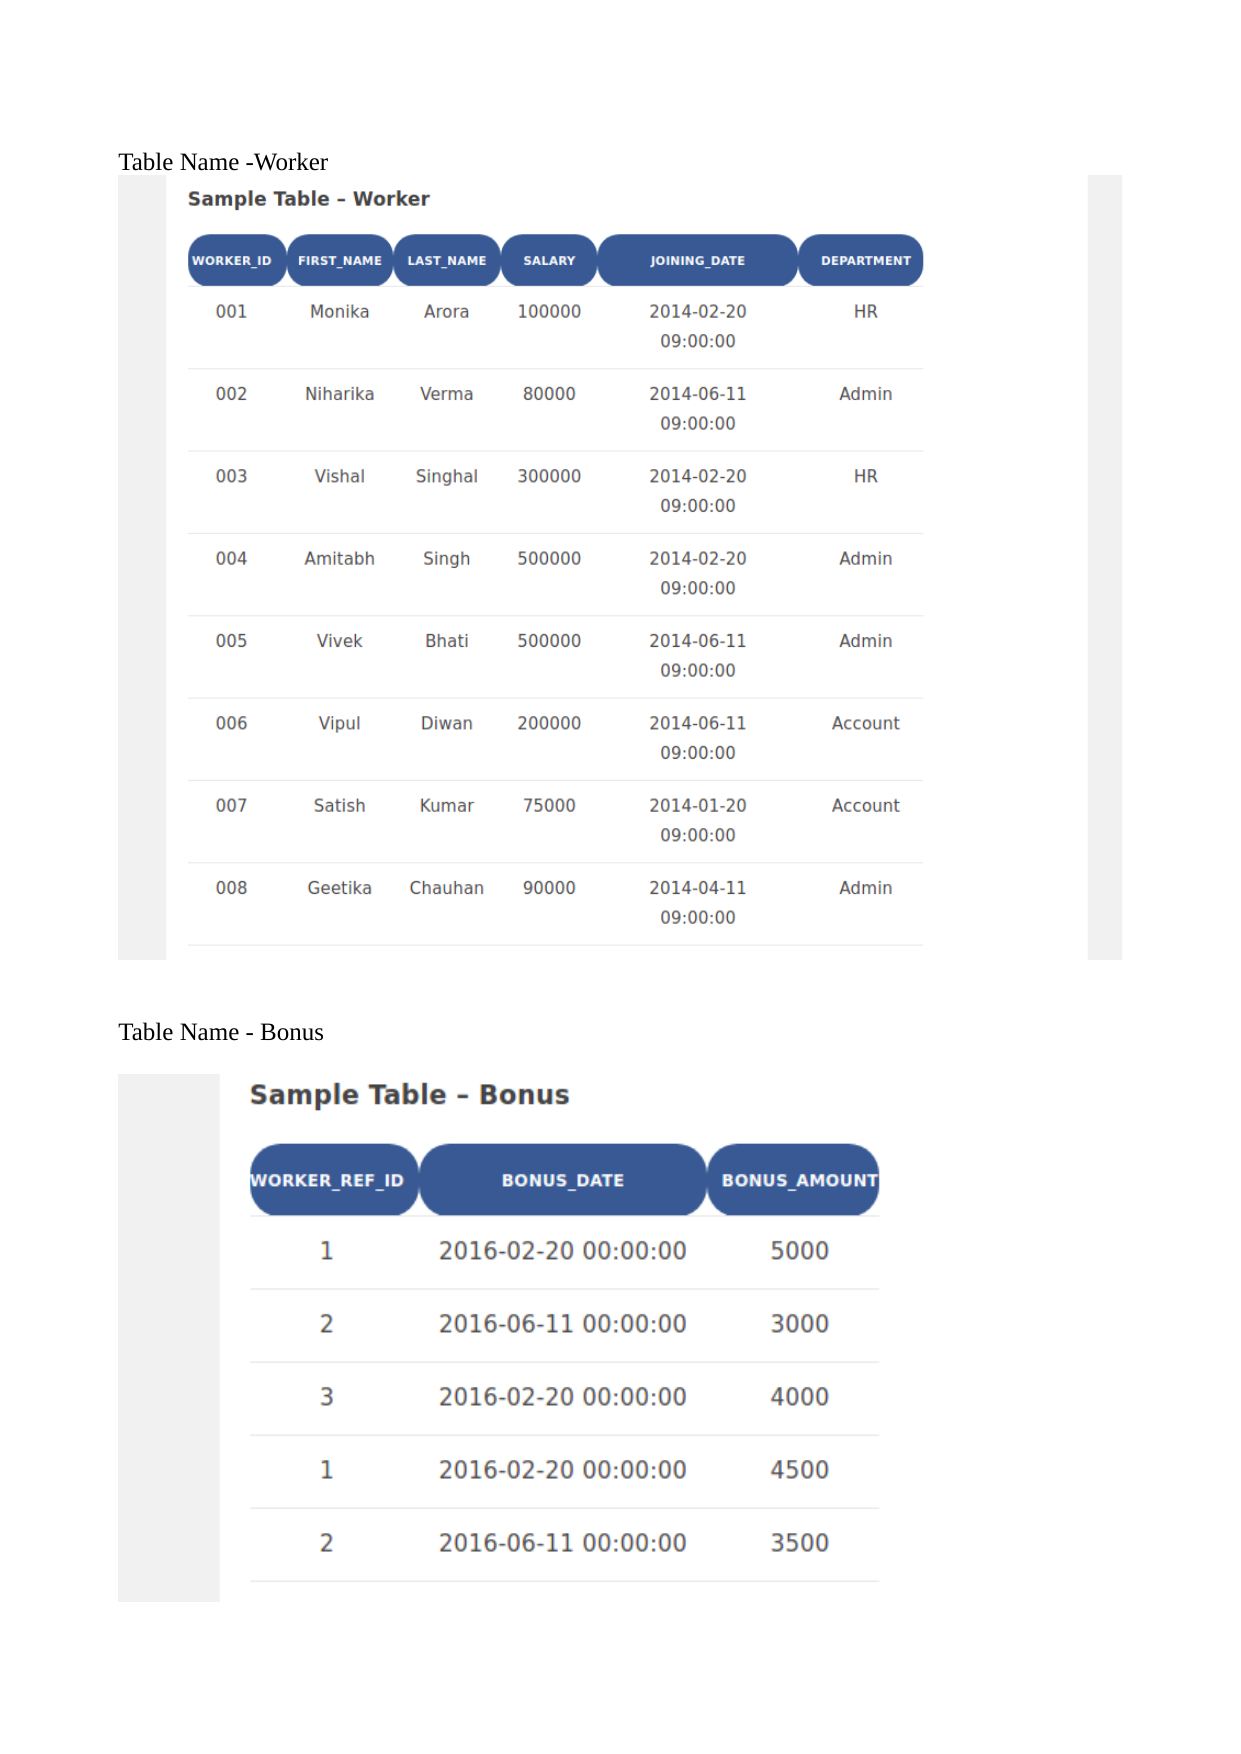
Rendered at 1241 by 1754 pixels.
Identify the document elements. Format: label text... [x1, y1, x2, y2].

text Table Name - Bonus [118, 960, 1122, 1046]
text Table Name -Worker [118, 147, 1122, 175]
